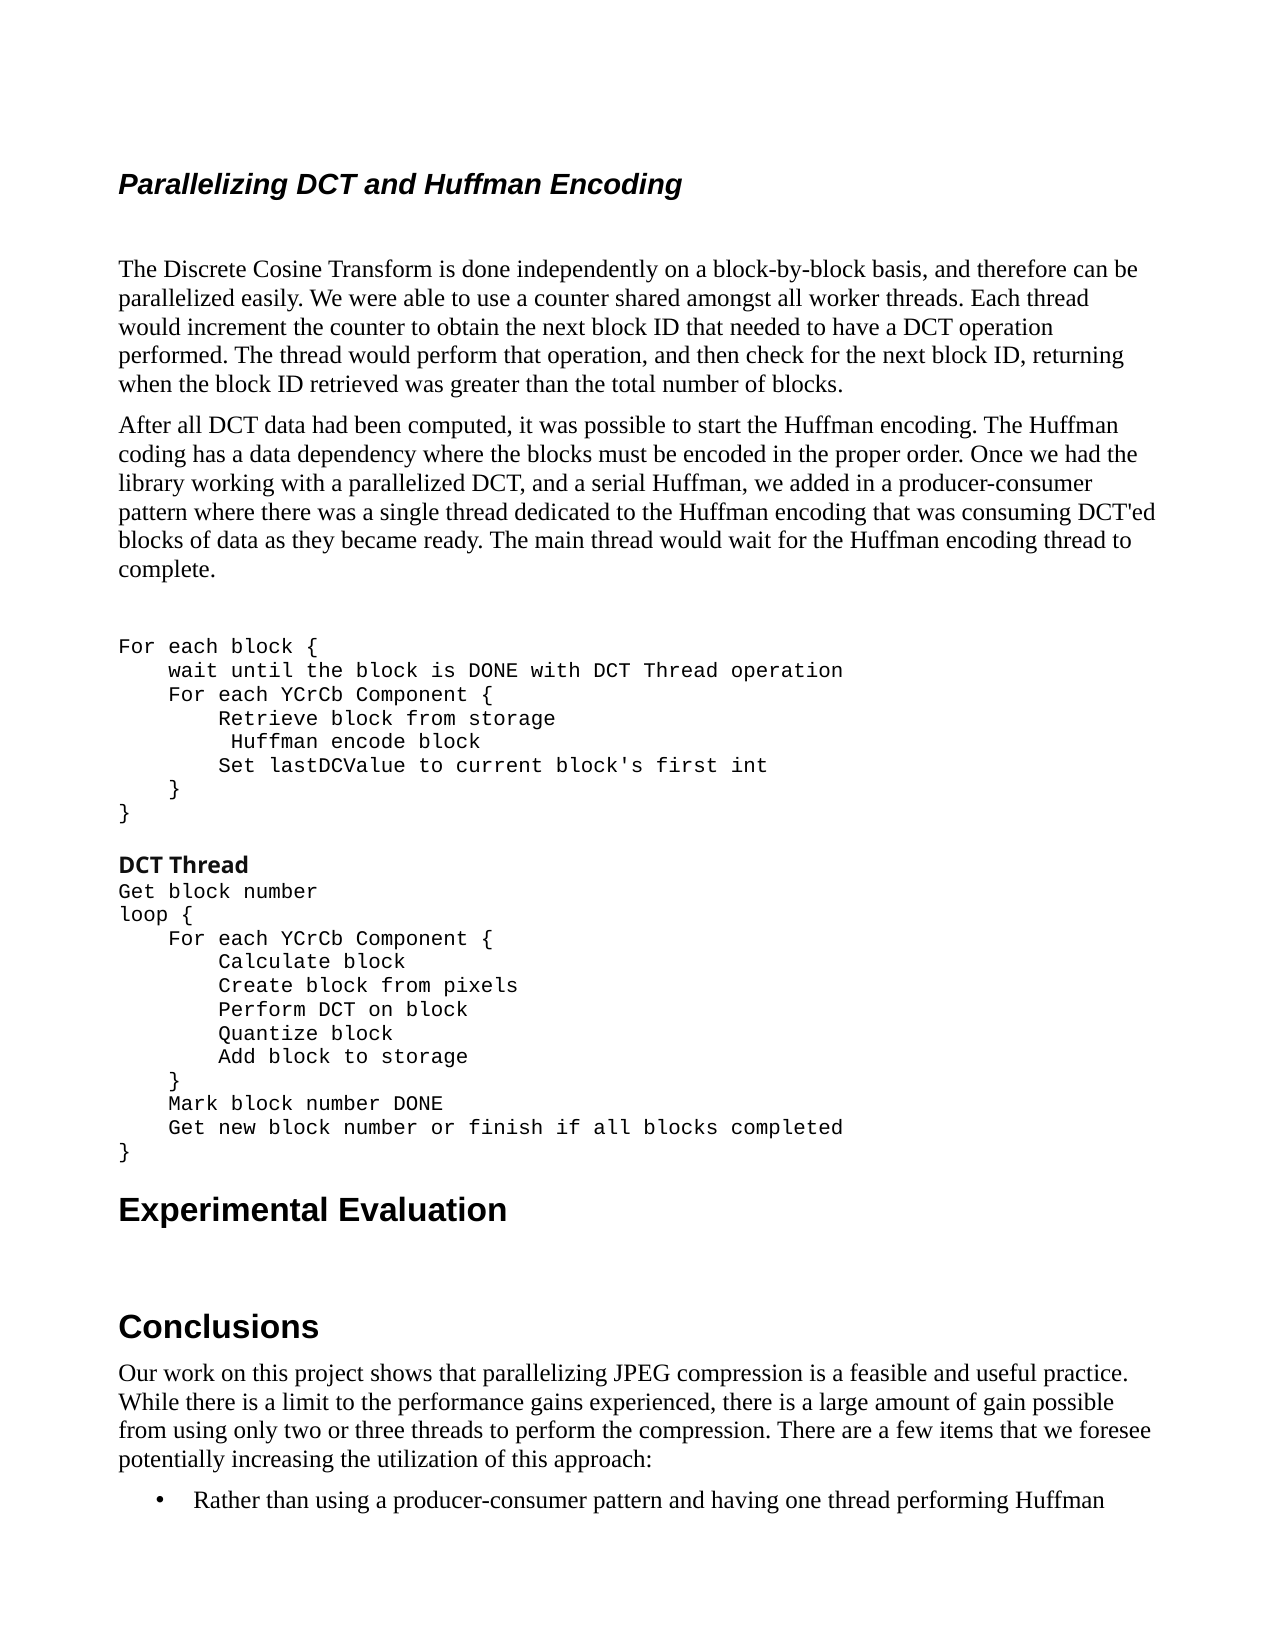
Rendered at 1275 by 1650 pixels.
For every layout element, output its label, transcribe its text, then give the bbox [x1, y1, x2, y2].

text Perform DCT on block [118, 999, 1157, 1022]
text Huffman encode block [118, 731, 1157, 755]
text The Discrete Cosine Transform is done independently on a block-by-block basis, and therefore can be parallelized easily. We were able to use a counter shared amongst all worker threads. Each thread would increment the counter to obtain the next block ID that needed to have a DCT operation performed. The thread would perform that operation, and then check for the next block ID, returning when the block ID retrieved was greater than the total number of blocks. [118, 254, 1157, 398]
text Mark block number DONE [118, 1093, 1157, 1117]
text Quantize block [118, 1022, 1157, 1046]
text } [118, 1070, 1157, 1093]
text Create block from pixels [118, 975, 1157, 999]
text } [118, 778, 1157, 802]
subtitle Conclusions [118, 1307, 1157, 1345]
text Our work on this project shows that parallelizing JPEG compression is a feasible and useful practice. While there is a limit to the performance gains experienced, there is a large amount of gain possible from using only two or three threads to perform the compression. There are a few items that we foresee potentially increasing the utilization of this approach: [118, 1358, 1157, 1473]
subtitle Parallelizing DCT and Huffman Encoding [118, 167, 1157, 200]
text wait until the block is DONE with DCT Thread operation [118, 660, 1157, 684]
text After all DCT data had been computed, it was possible to start the Huffman encoding. The Huffman coding has a data dependency where the blocks must be encoded in the proper order. Once we had the library working with a parallelized DCT, and a serial Huffman, we added in a producer-consumer pattern where there was a single thread dedicated to the Huffman encoding that was consuming DCT'ed blocks of data as they became ready. The main thread would wait for the Huffman encoding thread to complete. [118, 410, 1157, 583]
text loop { [118, 904, 1157, 928]
subtitle Experimental Evaluation [118, 1189, 1157, 1228]
text DCT Thread [118, 849, 1157, 881]
text Set lastDCValue to current block's first int [118, 755, 1157, 778]
text } [118, 802, 1157, 826]
list Rather than using a producer-consumer pattern and having one thread performing Huffman [156, 1485, 1157, 1514]
text Get new block number or finish if all blocks completed [118, 1117, 1157, 1141]
text Get block number [118, 881, 1157, 904]
text } [118, 1141, 1157, 1164]
text For each block { [118, 637, 1157, 660]
text Retrieve block from storage [118, 707, 1157, 731]
text For each YCrCb Component { [118, 928, 1157, 952]
text Add block to storage [118, 1046, 1157, 1070]
text Calculate block [118, 952, 1157, 975]
text For each YCrCb Component { [118, 684, 1157, 707]
